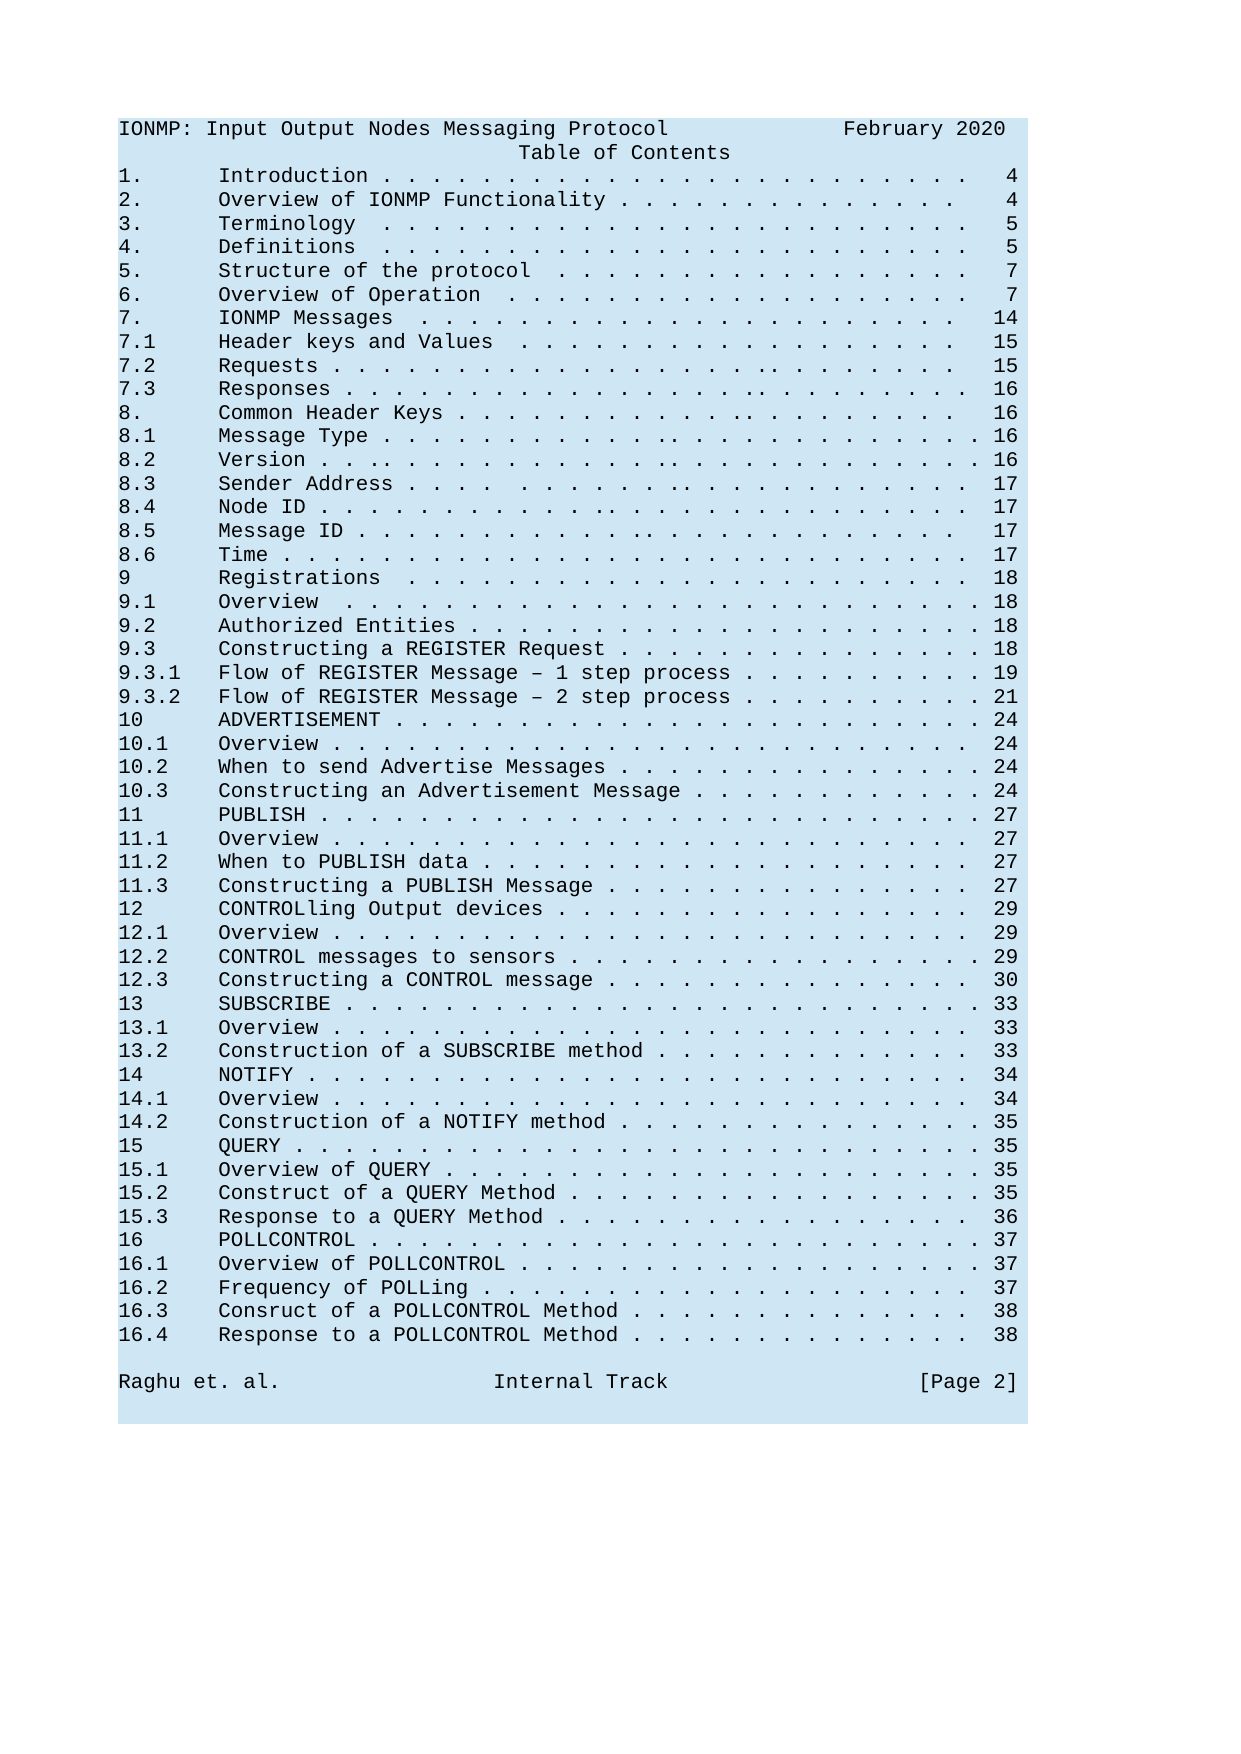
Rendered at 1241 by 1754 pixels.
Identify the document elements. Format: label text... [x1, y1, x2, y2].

text 15.2 Construct of a QUERY Method . . . . . . . . . . . . . . . . . 35 [118, 1182, 1028, 1206]
text 9.3 Constructing a REGISTER Request . . . . . . . . . . . . . . . 18 [118, 638, 1028, 662]
text 2. Overview of IONMP Functionality . . . . . . . . . . . . . . 4 [118, 189, 1028, 213]
text 10.2 When to send Advertise Messages . . . . . . . . . . . . . . . 24 [118, 757, 1028, 780]
text 16.2 Frequency of POLLing . . . . . . . . . . . . . . . . . . . . 37 [118, 1277, 1028, 1300]
text 15.1 Overview of QUERY . . . . . . . . . . . . . . . . . . . . . . 35 [118, 1158, 1028, 1182]
text 16.4 Response to a POLLCONTROL Method . . . . . . . . . . . . . . 38 [118, 1324, 1028, 1348]
text 9.1 Overview . . . . . . . . . . . . . . . . . . . . . . . . . . 18 [118, 591, 1028, 615]
text 9.3.2 Flow of REGISTER Message – 2 step process . . . . . . . . . . 21 [118, 686, 1028, 709]
text 14 NOTIFY . . . . . . . . . . . . . . . . . . . . . . . . . . . 34 [118, 1064, 1028, 1088]
text 12 CONTROLling Output devices . . . . . . . . . . . . . . . . . 29 [118, 898, 1028, 922]
text 10.1 Overview . . . . . . . . . . . . . . . . . . . . . . . . . . 24 [118, 733, 1028, 757]
text 8.1 Message Type . . . . . . . . . . . .. . . . . . . . . . . . . 16 [118, 426, 1028, 449]
text Table of Contents [118, 142, 1028, 165]
text 12.1 Overview . . . . . . . . . . . . . . . . . . . . . . . . . . 29 [118, 922, 1028, 946]
text 14.1 Overview . . . . . . . . . . . . . . . . . . . . . . . . . . 34 [118, 1088, 1028, 1111]
text 8.6 Time . . . . . . . . . . . . . . . . . . . . . . . . . . . . 17 [118, 544, 1028, 567]
text 11.1 Overview . . . . . . . . . . . . . . . . . . . . . . . . . . 27 [118, 827, 1028, 851]
text 16.3 Consruct of a POLLCONTROL Method . . . . . . . . . . . . . . 38 [118, 1300, 1028, 1324]
text 3. Terminology . . . . . . . . . . . . . . . . . . . . . . . . 5 [118, 213, 1028, 236]
text 15 QUERY . . . . . . . . . . . . . . . . . . . . . . . . . . . . 35 [118, 1135, 1028, 1158]
text 5. Structure of the protocol . . . . . . . . . . . . . . . . . 7 [118, 260, 1028, 284]
text 8. Common Header Keys . . . . . . . . . . . .. . . . . . . . . 16 [118, 402, 1028, 426]
text 13.1 Overview . . . . . . . . . . . . . . . . . . . . . . . . . . 33 [118, 1017, 1028, 1040]
text 11 PUBLISH . . . . . . . . . . . . . . . . . . . . . . . . . . . 27 [118, 804, 1028, 827]
text 12.2 CONTROL messages to sensors . . . . . . . . . . . . . . . . . 29 [118, 946, 1028, 969]
text 8.4 Node ID . . . . . . . . . . . .. . . . . . . . . . . . . . . 17 [118, 496, 1028, 520]
text 7.3 Responses . . . . . . . . . . . . . . . . .. . . . . . . . . 16 [118, 378, 1028, 402]
text 14.2 Construction of a NOTIFY method . . . . . . . . . . . . . . . 35 [118, 1111, 1028, 1135]
text 6. Overview of Operation . . . . . . . . . . . . . . . . . . . 7 [118, 284, 1028, 307]
text 11.3 Constructing a PUBLISH Message . . . . . . . . . . . . . . . 27 [118, 875, 1028, 898]
text 13.2 Construction of a SUBSCRIBE method . . . . . . . . . . . . . 33 [118, 1040, 1028, 1064]
text 9 Registrations . . . . . . . . . . . . . . . . . . . . . . . 18 [118, 567, 1028, 591]
text 16 POLLCONTROL . . . . . . . . . . . . . . . . . . . . . . . . . 37 [118, 1229, 1028, 1253]
text 11.2 When to PUBLISH data . . . . . . . . . . . . . . . . . . . . 27 [118, 851, 1028, 875]
text 8.5 Message ID . . . . . . . . . . . .. . . . . . . . . . . . . 17 [118, 520, 1028, 544]
text Raghu et. al. Internal Track [Page 2] [118, 1371, 1028, 1395]
text 8.2 Version . . .. . . . . . . . . . . .. . . . . . . . . . . . . 16 [118, 449, 1028, 473]
text 4. Definitions . . . . . . . . . . . . . . . . . . . . . . . . 5 [118, 236, 1028, 260]
text 9.3.1 Flow of REGISTER Message – 1 step process . . . . . . . . . . 19 [118, 662, 1028, 686]
text 10.3 Constructing an Advertisement Message . . . . . . . . . . . . 24 [118, 780, 1028, 804]
text 8.3 Sender Address . . . . . . . . . . .. . . . . . . . . . . . 17 [118, 473, 1028, 496]
text 7.1 Header keys and Values . . . . . . . . . . . . . . . . . . 15 [118, 331, 1028, 354]
text 13 SUBSCRIBE . . . . . . . . . . . . . . . . . . . . . . . . . . 33 [118, 993, 1028, 1017]
text 12.3 Constructing a CONTROL message . . . . . . . . . . . . . . . 30 [118, 969, 1028, 993]
text 15.3 Response to a QUERY Method . . . . . . . . . . . . . . . . . 36 [118, 1206, 1028, 1229]
text 10 ADVERTISEMENT . . . . . . . . . . . . . . . . . . . . . . . . 24 [118, 709, 1028, 733]
text 16.1 Overview of POLLCONTROL . . . . . . . . . . . . . . . . . . . 37 [118, 1253, 1028, 1277]
text 9.2 Authorized Entities . . . . . . . . . . . . . . . . . . . . . 18 [118, 615, 1028, 638]
text 1. Introduction . . . . . . . . . . . . . . . . . . . . . . . . 4 [118, 165, 1028, 189]
text 7. IONMP Messages . . . . . . . . . . . . . . . . . . . . . . 14 [118, 307, 1028, 331]
text 7.2 Requests . . . . . . . . . . . . . . . . . .. . . . . . . . 15 [118, 354, 1028, 378]
text IONMP: Input Output Nodes Messaging Protocol February 2020 [118, 118, 1028, 142]
